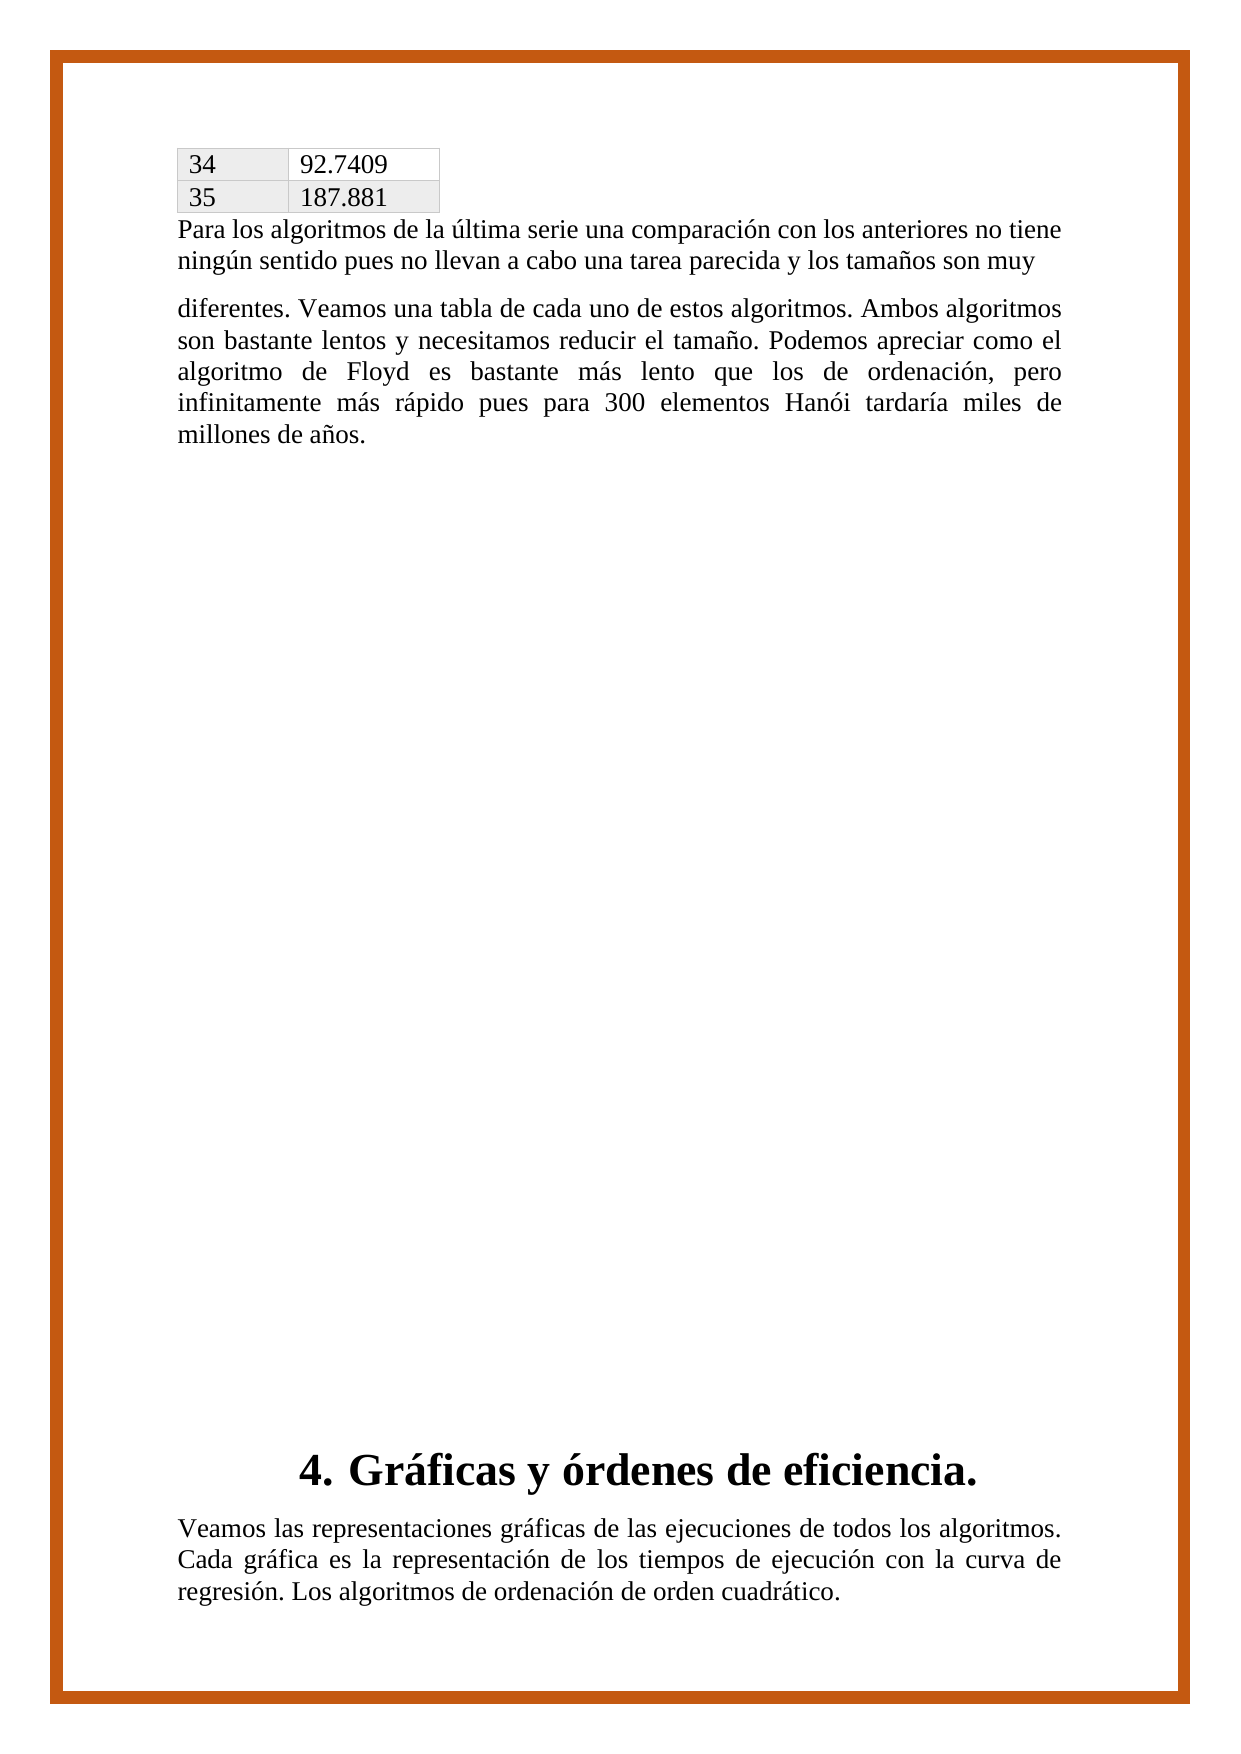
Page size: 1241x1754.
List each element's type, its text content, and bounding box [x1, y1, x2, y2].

list Gráficas y órdenes de eficiencia. [215, 1442, 1063, 1495]
table_cell 35 [178, 181, 288, 212]
table_cell 92.7409 [289, 149, 439, 180]
text diferentes. Veamos una tabla de cada uno de estos algoritmos. Ambos algoritmos son bastante lentos y necesitamos reducir el tamaño. Podemos apreciar como el algoritmo de Floyd es bastante más lento que los de ordenación, pero infinitamente más rápido pues para 300 elementos Hanói tardaría miles de millones de años. [177, 292, 1063, 449]
text Para los algoritmos de la última serie una comparación con los anteriores no tiene ningún sentido pues no llevan a cabo una tarea parecida y los tamaños son muy [177, 213, 1063, 276]
table_cell 187.881 [289, 181, 439, 212]
table_cell 34 [178, 149, 288, 180]
text Veamos las representaciones gráficas de las ejecuciones de todos los algoritmos. Cada gráfica es la representación de los tiempos de ejecución con la curva de regresión. Los algoritmos de ordenación de orden cuadrático. [177, 1512, 1063, 1606]
